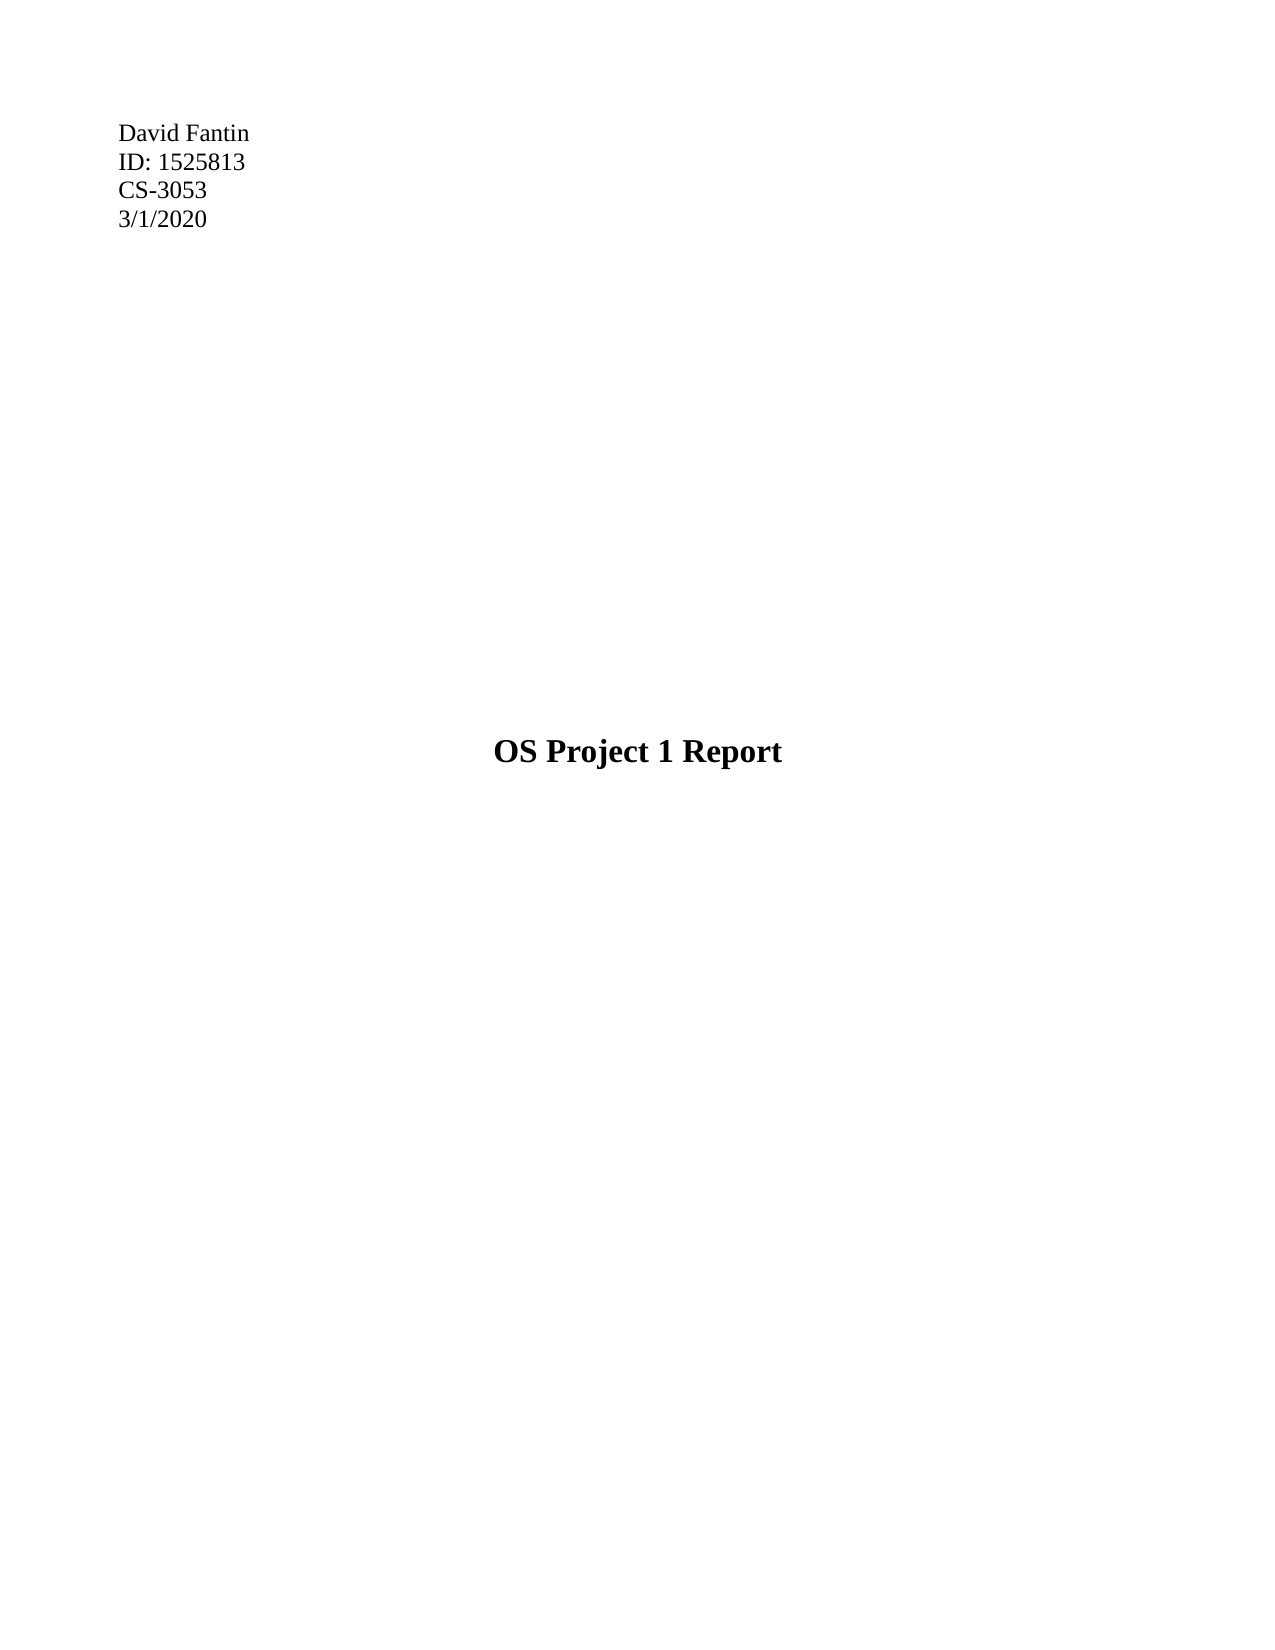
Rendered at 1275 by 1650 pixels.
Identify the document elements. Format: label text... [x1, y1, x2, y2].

text OS Project 1 Report [118, 731, 1157, 770]
text David Fantin [118, 118, 1157, 147]
text ID: 1525813 [118, 147, 1157, 176]
text 3/1/2020 [118, 204, 1157, 233]
text CS-3053 [118, 176, 1157, 204]
